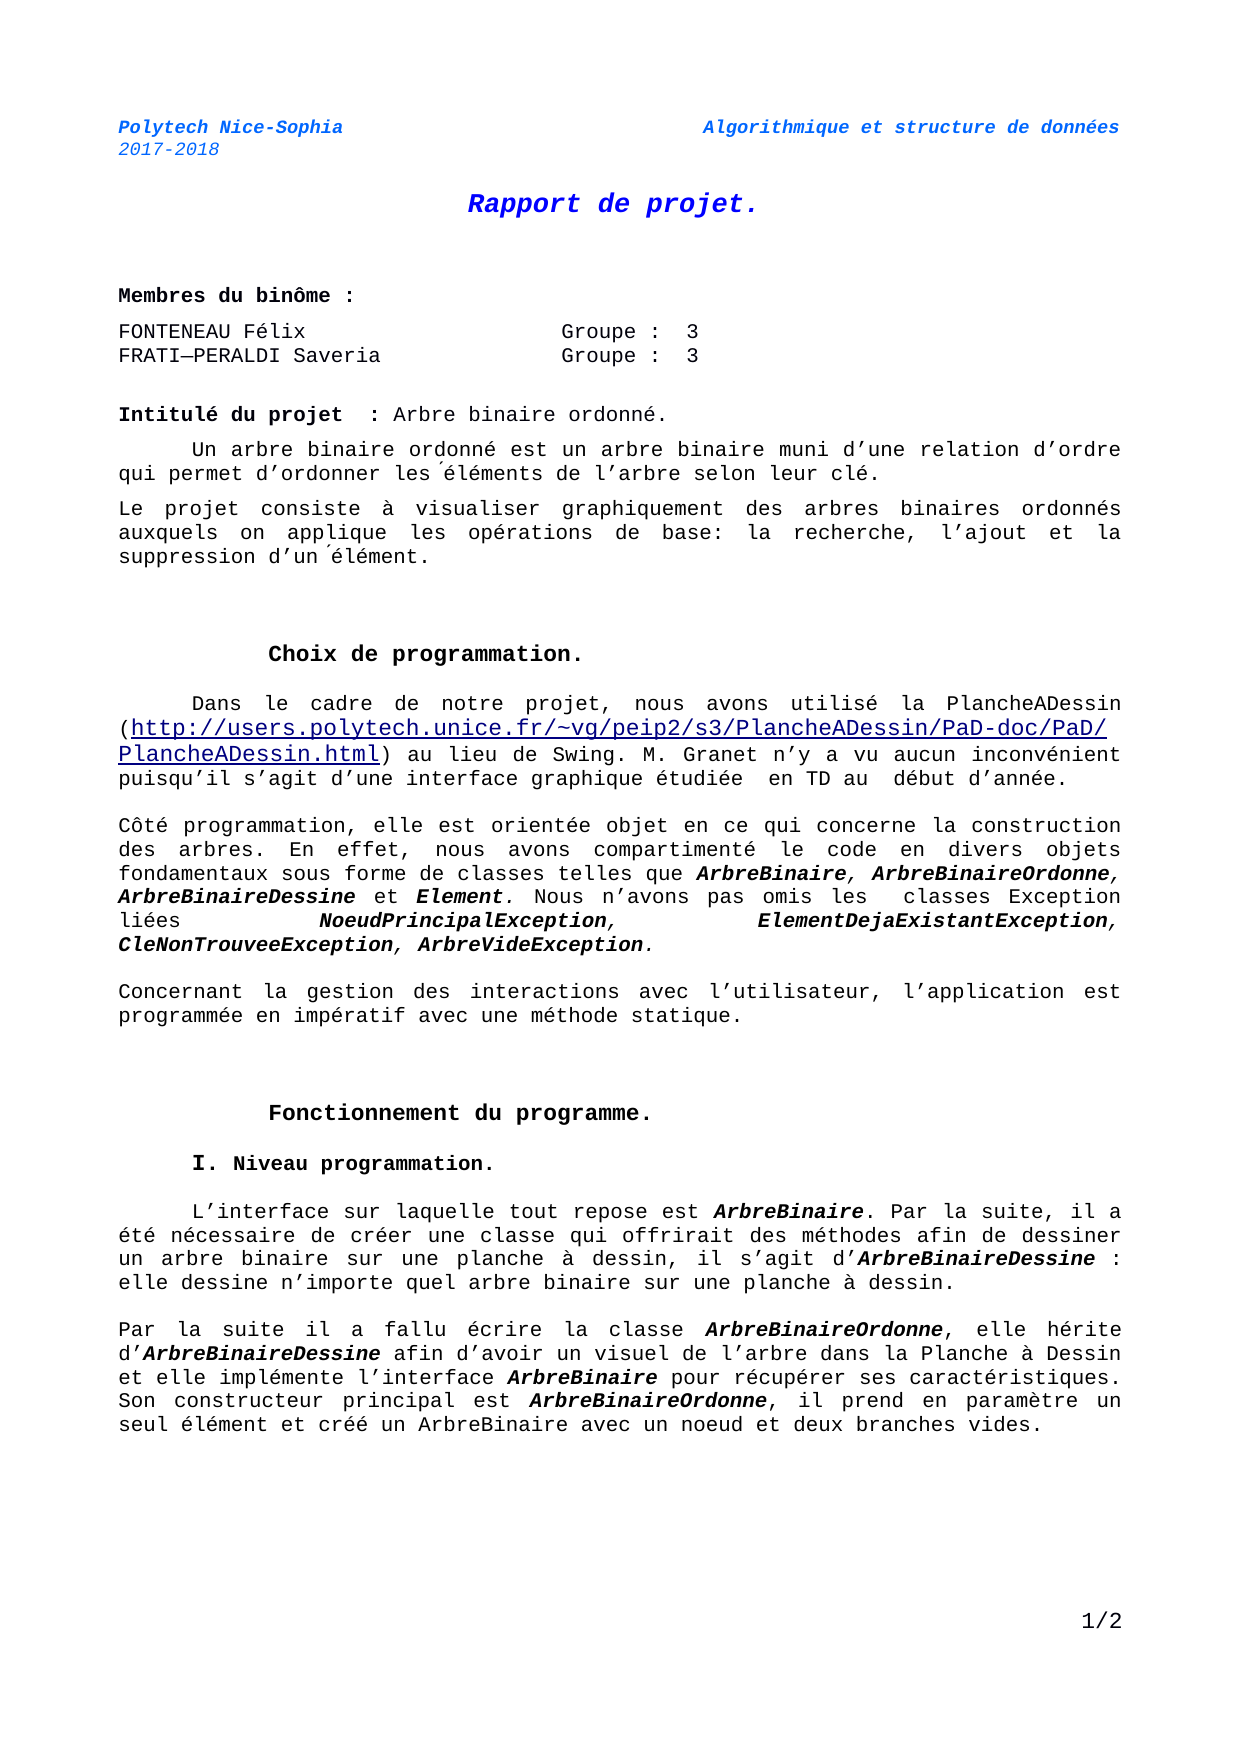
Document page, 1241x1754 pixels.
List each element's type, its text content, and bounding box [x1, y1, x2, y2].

text Rapport de projet. [118, 190, 1122, 221]
text Par la suite il a fallu écrire la classe ArbreBinaireOrdonne, elle hérite d’ArbreBinaireDessine afin d’avoir un visuel de l’arbre dans la Planche à Dessin et elle implémente l’interface ArbreBinaire pour récupérer ses caractéristiques. Son constructeur principal est ArbreBinaireOrdonne, il prend en paramètre un seul élément et créé un ArbreBinaire avec un noeud et deux branches vides. [118, 1319, 1122, 1438]
text Un arbre binaire ordonné est un arbre binaire muni d’une relation d’ordre qui permet d’ordonner les ́éléments de l’arbre selon leur clé. [118, 439, 1122, 487]
text Intitulé du projet : Arbre binaire ordonné. [118, 404, 1122, 427]
text Côté programmation, elle est orientée objet en ce qui concerne la construction des arbres. En effet, nous avons compartimenté le code en divers objets fondamentaux sous forme de classes telles que ArbreBinaire, ArbreBinaireOrdonne, ArbreBinaireDessine et Element. Nous n’avons pas omis les classes Exception liées NoeudPrincipalException, ElementDejaExistantException, CleNonTrouveeException, ArbreVideException. [118, 815, 1122, 957]
text Concernant la gestion des interactions avec l’utilisateur, l’application est programmée en impératif avec une méthode statique. [118, 981, 1122, 1028]
text FONTENEAU Félix Groupe : 3 [118, 321, 1122, 344]
text L’interface sur laquelle tout repose est ArbreBinaire. Par la suite, il a été nécessaire de créer une classe qui offrirait des méthodes afin de dessiner un arbre binaire sur une planche à dessin, il s’agit d’ArbreBinaireDessine : elle dessine n’importe quel arbre binaire sur une planche à dessin. [118, 1201, 1122, 1296]
list Choix de programmation. [231, 643, 1122, 669]
text Membres du binôme : [118, 285, 1122, 309]
text Le projet consiste à visualiser graphiquement des arbres binaires ordonnés auxquels on applique les opérations de base: la recherche, l’ajout et la suppression d’un ́élément. [118, 498, 1122, 569]
text I. Niveau programmation. [118, 1151, 1122, 1177]
list Fonctionnement du programme. [231, 1102, 1122, 1128]
text Dans le cadre de notre projet, nous avons utilisé la PlancheADessin (http://users.polytech.unice.fr/~vg/peip2/s3/PlancheADessin/PaD-doc/PaD/PlancheADessin.html) au lieu de Swing. M. Granet n’y a vu aucun inconvénient puisqu’il s’agit d’une interface graphique étudiée en TD au début d’année. [118, 692, 1122, 792]
text FRATI—PERALDI Saveria Groupe : 3 [118, 344, 1122, 368]
